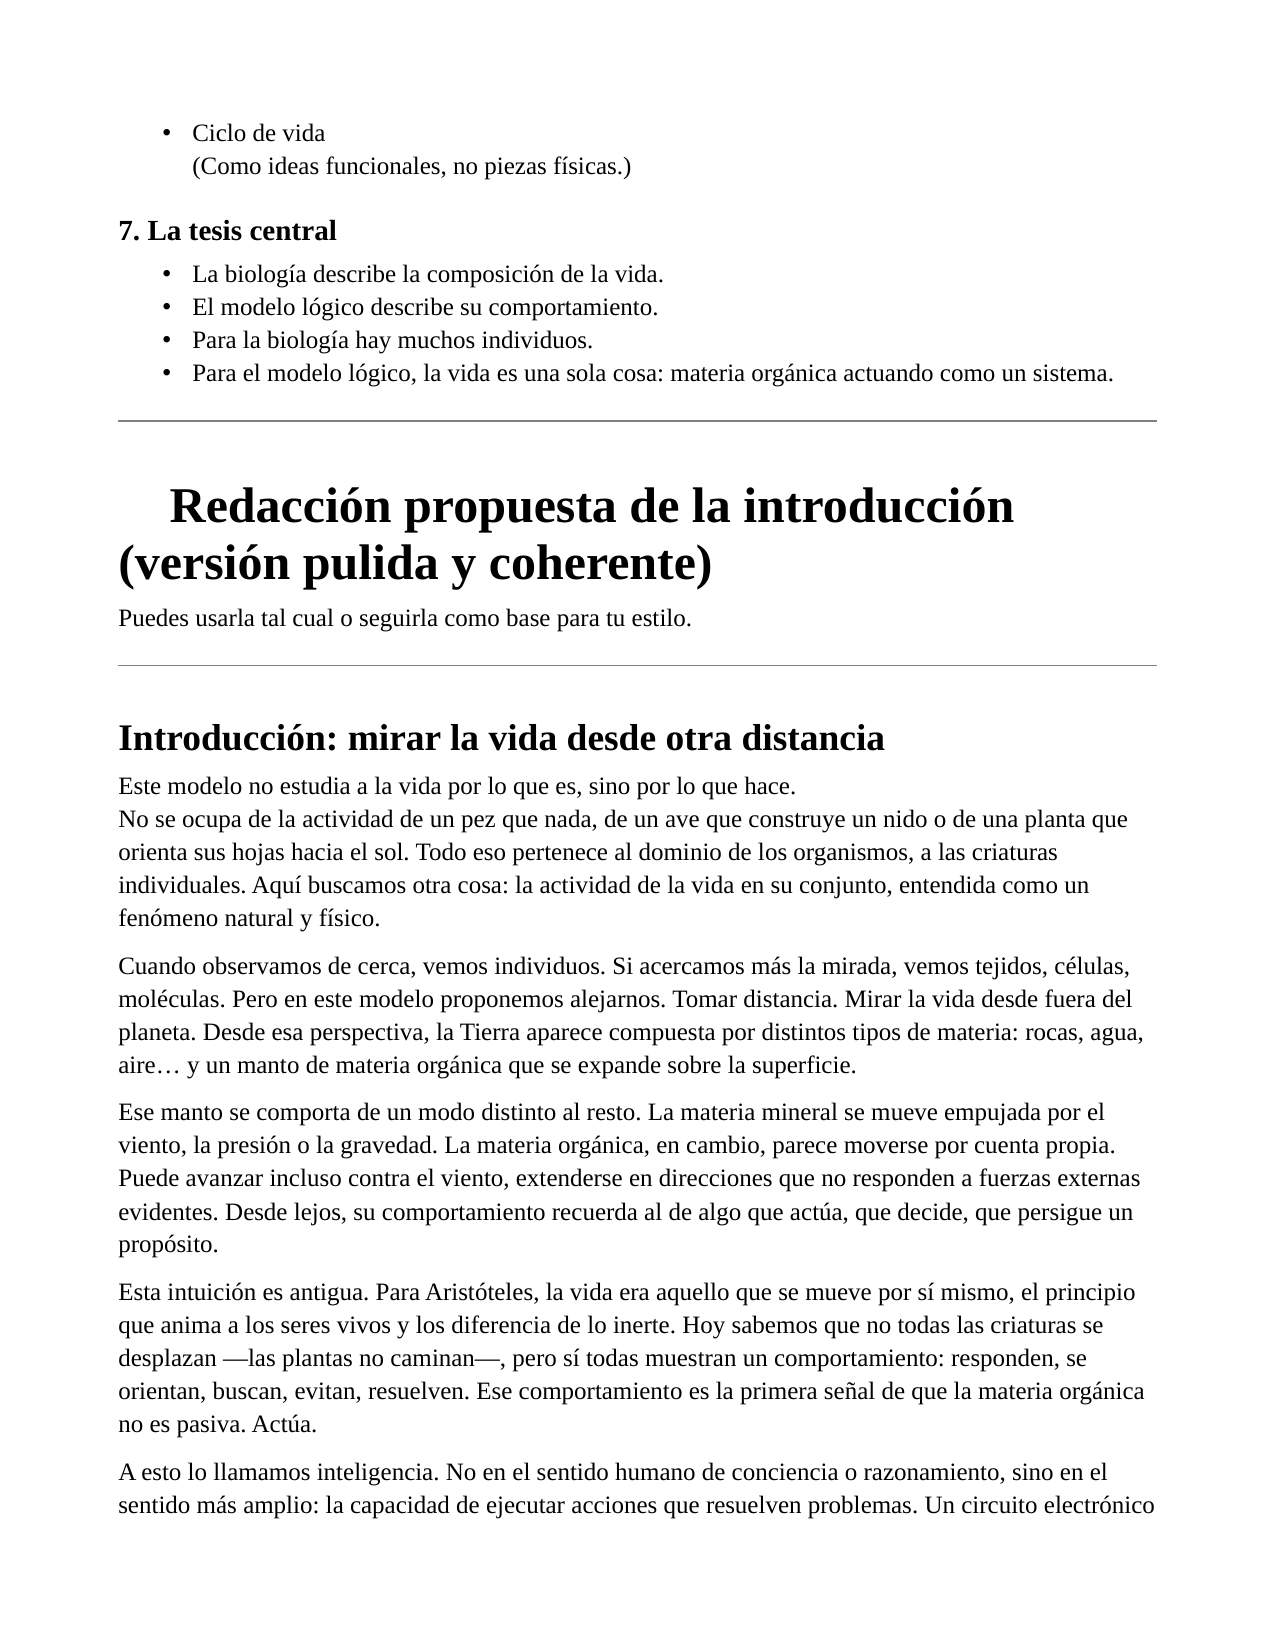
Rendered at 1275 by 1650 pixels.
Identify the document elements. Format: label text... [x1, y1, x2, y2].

subtitle 7. La tesis central [118, 213, 1157, 247]
subtitle Introducción: mirar la vida desde otra distancia [118, 716, 1157, 759]
text A esto lo llamamos inteligencia. No en el sentido humano de conciencia o razonamiento, sino en el sentido más amplio: la capacidad de ejecutar acciones que resuelven problemas. Un circuito electrónico [118, 1457, 1157, 1519]
list Para el modelo lógico, la vida es una sola cosa: materia orgánica actuando como un sistema. [162, 358, 1157, 387]
text Puedes usarla tal cual o seguirla como base para tu estilo. [118, 603, 1157, 632]
list El modelo lógico describe su comportamiento. [162, 292, 1157, 321]
text Cuando observamos de cerca, vemos individuos. Si acercamos más la mirada, vemos tejidos, células, moléculas. Pero en este modelo proponemos alejarnos. Tomar distancia. Mirar la vida desde fuera del planeta. Desde esa perspectiva, la Tierra aparece compuesta por distintos tipos de materia: rocas, agua, aire… y un manto de materia orgánica que se expande sobre la superficie. [118, 951, 1157, 1079]
text Ese manto se comporta de un modo distinto al resto. La materia mineral se mueve empujada por el viento, la presión o la gravedad. La materia orgánica, en cambio, parece moverse por cuenta propia. Puede avanzar incluso contra el viento, extenderse en direcciones que no responden a fuerzas externas evidentes. Desde lejos, su comportamiento recuerda al de algo que actúa, que decide, que persigue un propósito. [118, 1097, 1157, 1258]
text Esta intuición es antigua. Para Aristóteles, la vida era aquello que se mueve por sí mismo, el principio que anima a los seres vivos y los diferencia de lo inerte. Hoy sabemos que no todas las criaturas se desplazan —las plantas no caminan—, pero sí todas muestran un comportamiento: responden, se orientan, buscan, evitan, resuelven. Ese comportamiento es la primera señal de que la materia orgánica no es pasiva. Actúa. [118, 1277, 1157, 1438]
list Ciclo de vida (Como ideas funcionales, no piezas físicas.) [162, 118, 1157, 180]
list Para la biología hay muchos individuos. [162, 325, 1157, 354]
text Este modelo no estudia a la vida por lo que es, sino por lo que hace. No se ocupa de la actividad de un pez que nada, de un ave que construye un nido o de una planta que orienta sus hojas hacia el sol. Todo eso pertenece al dominio de los organismos, a las criaturas individuales. Aquí buscamos otra cosa: la actividad de la vida en su conjunto, entendida como un fenómeno natural y físico. [118, 771, 1157, 932]
subtitle ✨ Redacción propuesta de la introducción (versión pulida y coherente) [118, 475, 1157, 590]
list La biología describe la composición de la vida. [162, 259, 1157, 288]
